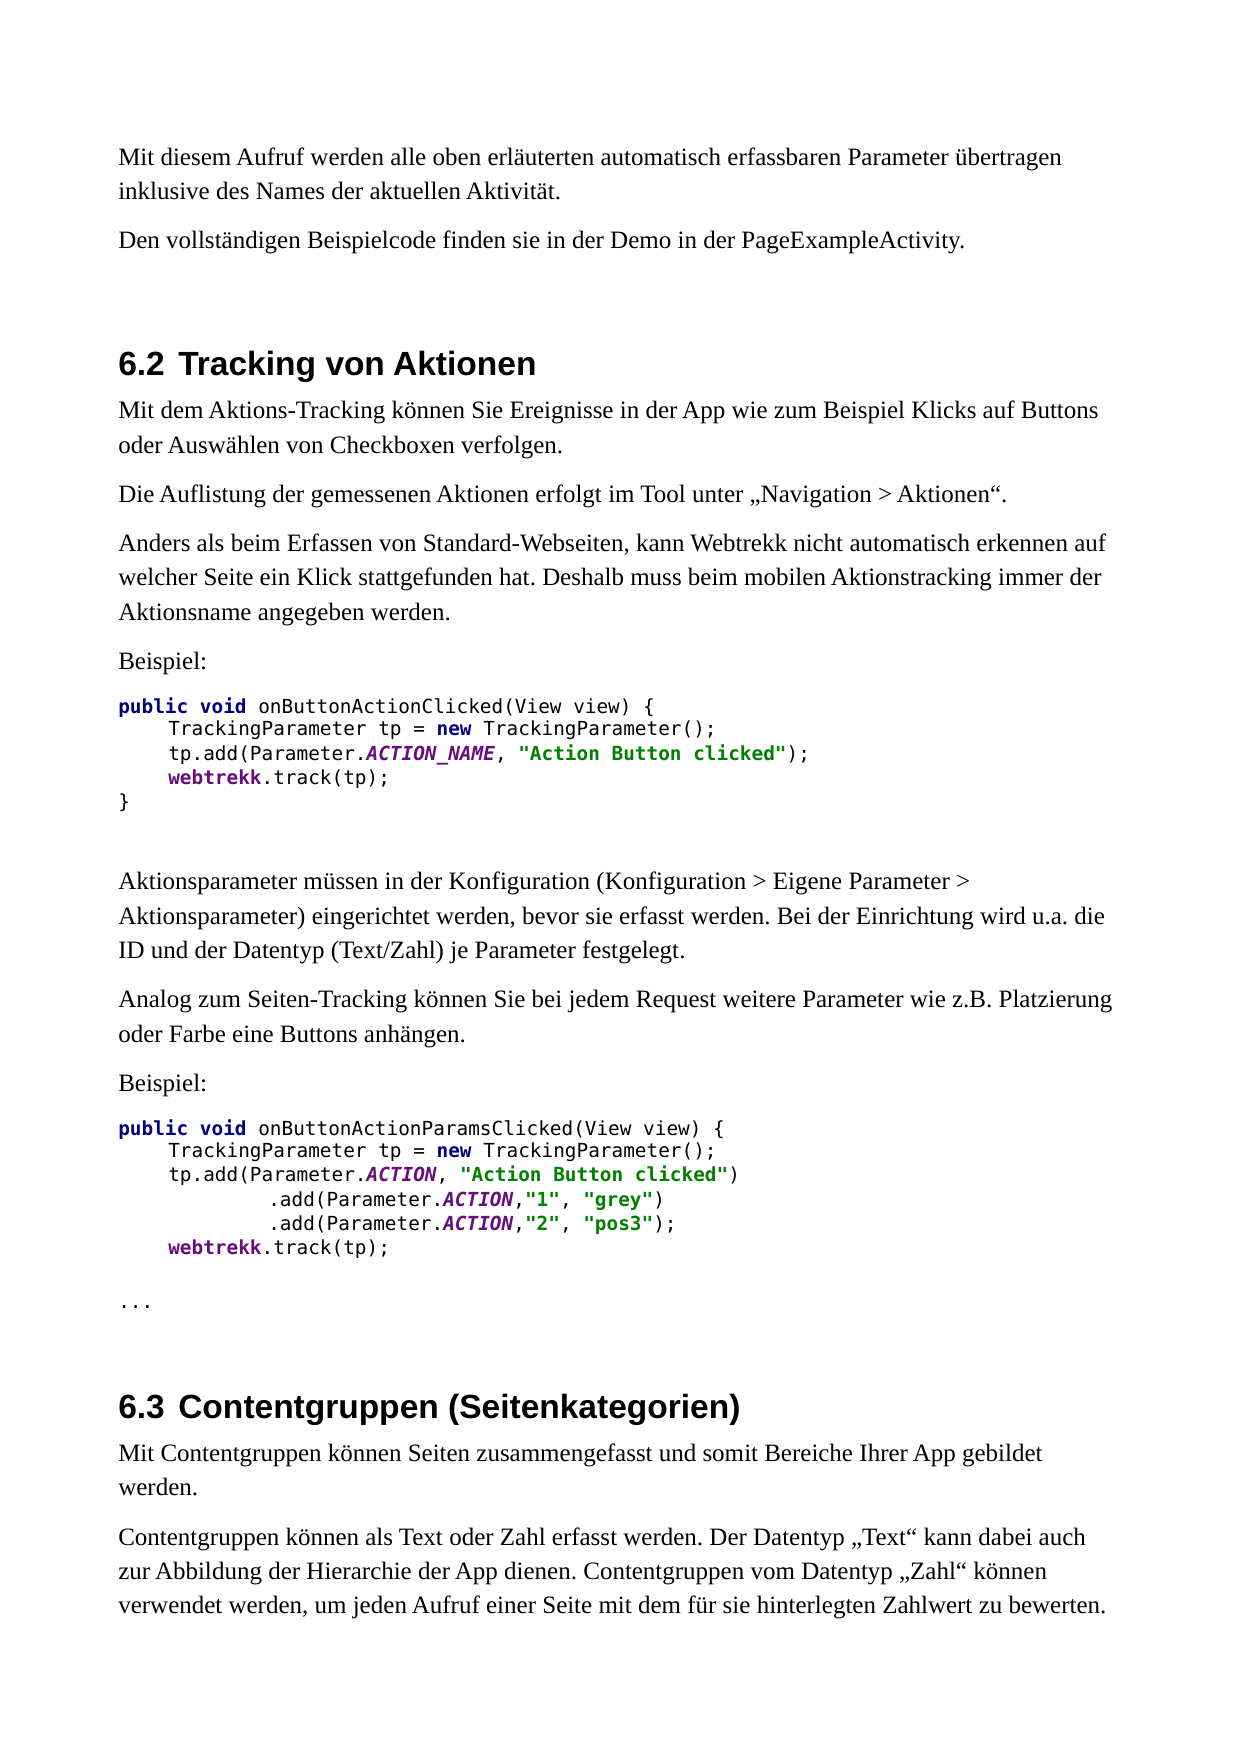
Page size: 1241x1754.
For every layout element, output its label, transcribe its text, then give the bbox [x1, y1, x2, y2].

text Die Auflistung der gemessenen Aktionen erfolgt im Tool unter „Navigation > Aktionen“. [118, 479, 1122, 508]
text Den vollständigen Beispielcode finden sie in der Demo in der PageExampleActivity. [118, 225, 1122, 254]
subtitle Contentgruppen (Seitenkategorien) [118, 1387, 1122, 1426]
text webtrekk.track(tp); [118, 1237, 1122, 1261]
subtitle Tracking von Aktionen [118, 344, 1122, 383]
text public void onButtonActionParamsClicked(View view) { [118, 1117, 1122, 1139]
text Analog zum Seiten-Tracking können Sie bei jedem Request weitere Parameter wie z.B. Platzierung oder Farbe eine Buttons anhängen. [118, 984, 1122, 1047]
text Contentgruppen können als Text oder Zahl erfasst werden. Der Datentyp „Text“ kann dabei auch zur Abbildung der Hierarchie der App dienen. Contentgruppen vom Datentyp „Zahl“ können verwendet werden, um jeden Aufruf einer Seite mit dem für sie hinterlegten Zahlwert zu bewerten. [118, 1522, 1122, 1619]
text .add(Parameter.ACTION,"1", "grey") [118, 1188, 1122, 1212]
text Mit diesem Aufruf werden alle oben erläuterten automatisch erfassbaren Parameter übertragen inklusive des Names der aktuellen Aktivität. [118, 142, 1122, 205]
text webtrekk.track(tp); [118, 766, 1122, 791]
text TrackingParameter tp = new TrackingParameter(); [118, 1139, 1122, 1164]
text TrackingParameter tp = new TrackingParameter(); [118, 718, 1122, 742]
text Mit Contentgruppen können Seiten zusammengefasst und somit Bereiche Ihrer App gebildet werden. [118, 1438, 1122, 1501]
text ... [118, 1290, 1122, 1313]
text } [118, 791, 1122, 813]
text .add(Parameter.ACTION,"2", "pos3"); [118, 1212, 1122, 1237]
text Anders als beim Erfassen von Standard-Webseiten, kann Webtrekk nicht automatisch erkennen auf welcher Seite ein Klick stattgefunden hat. Deshalb muss beim mobilen Aktionstracking immer der Aktionsname angegeben werden. [118, 528, 1122, 626]
text public void onButtonActionClicked(View view) { [118, 695, 1122, 718]
text tp.add(Parameter.ACTION, "Action Button clicked") [118, 1164, 1122, 1188]
text tp.add(Parameter.ACTION_NAME, "Action Button clicked"); [118, 742, 1122, 766]
text Aktionsparameter müssen in der Konfiguration (Konfiguration > Eigene Parameter > Aktionsparameter) eingerichtet werden, bevor sie erfasst werden. Bei der Einrichtung wird u.a. die ID und der Datentyp (Text/Zahl) je Parameter festgelegt. [118, 866, 1122, 964]
text Beispiel: [118, 646, 1122, 675]
text Beispiel: [118, 1068, 1122, 1097]
text Mit dem Aktions-Tracking können Sie Ereignisse in der App wie zum Beispiel Klicks auf Buttons oder Auswählen von Checkboxen verfolgen. [118, 395, 1122, 459]
